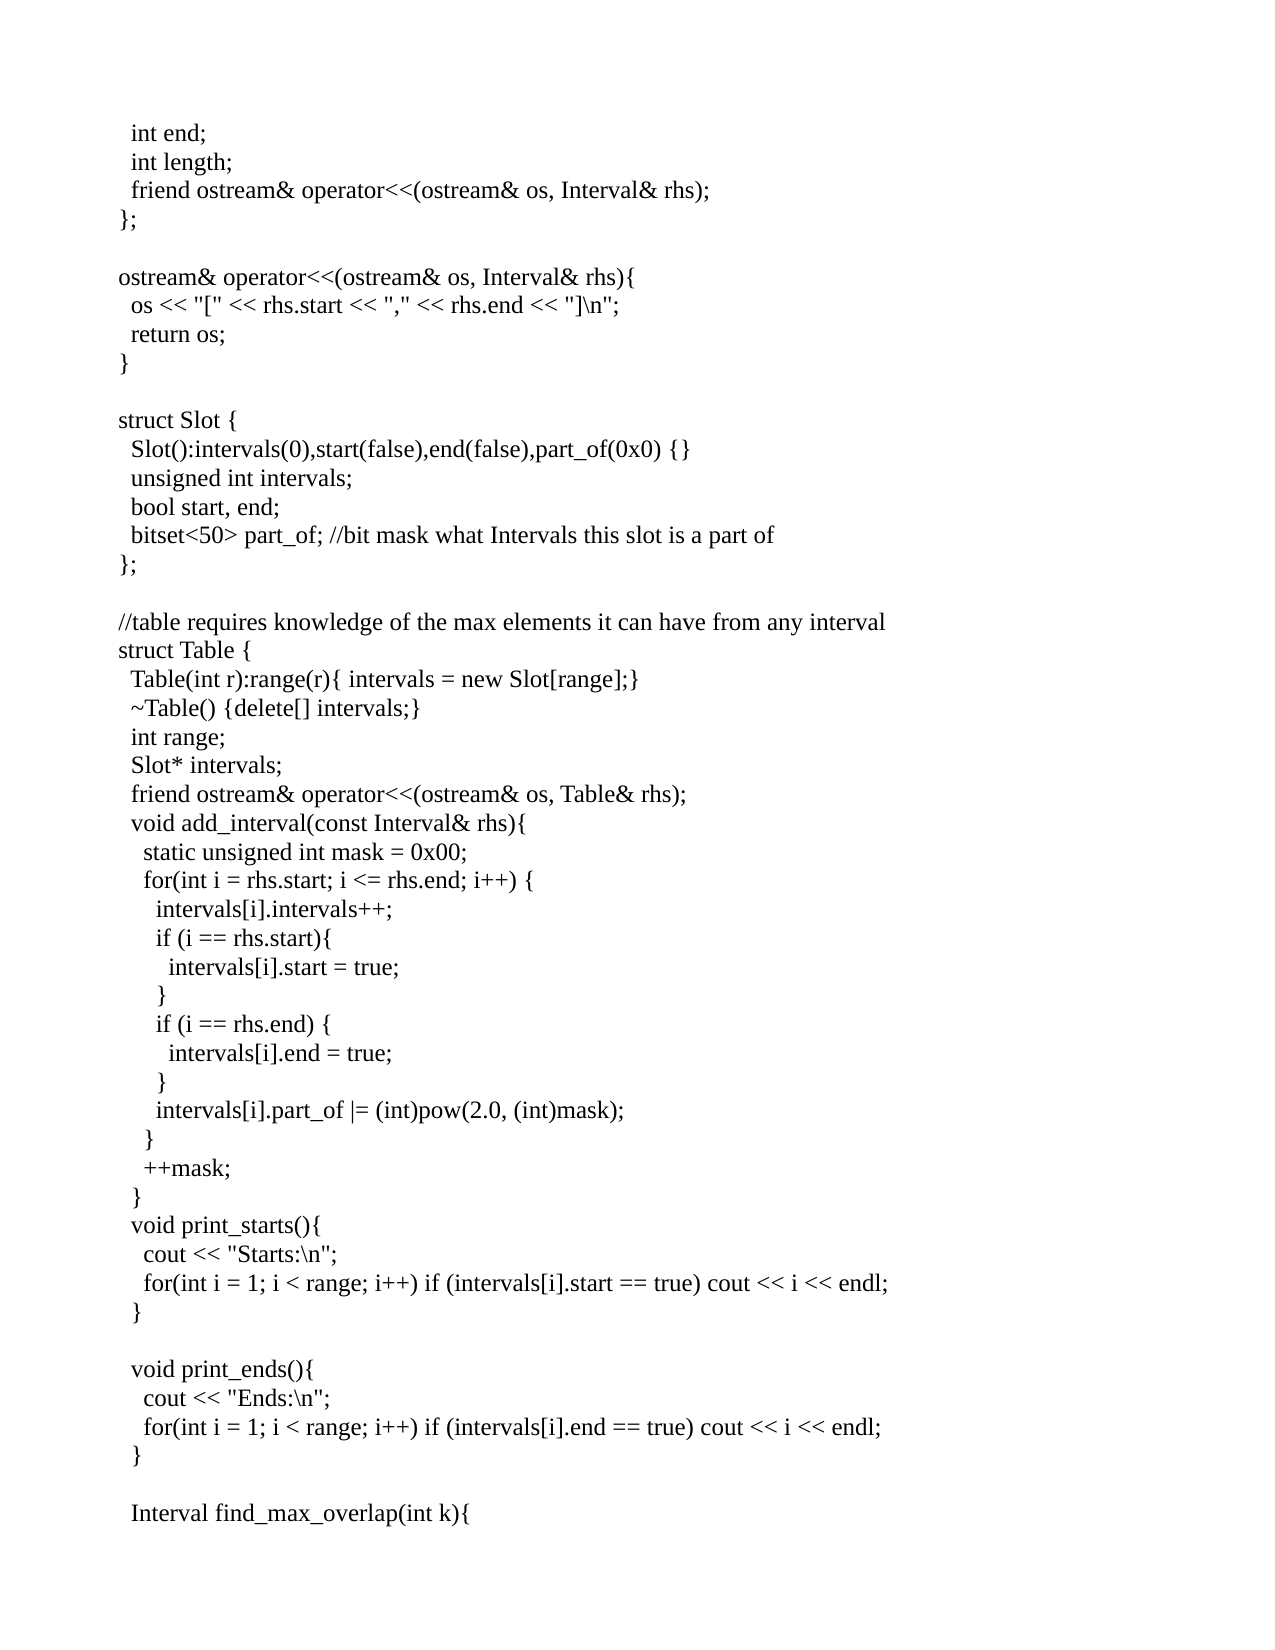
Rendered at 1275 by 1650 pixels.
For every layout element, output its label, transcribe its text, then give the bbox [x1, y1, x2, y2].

text }; [118, 204, 1157, 233]
text ~Table() {delete[] intervals;} [118, 693, 1157, 722]
text intervals[i].start = true; [118, 952, 1157, 981]
text friend ostream& operator<<(ostream& os, Table& rhs); [118, 779, 1157, 808]
text struct Table { [118, 636, 1157, 664]
text Slot():intervals(0),start(false),end(false),part_of(0x0) {} [118, 434, 1157, 463]
text Slot* intervals; [118, 751, 1157, 779]
text for(int i = rhs.start; i <= rhs.end; i++) { [118, 866, 1157, 894]
text } [118, 1297, 1157, 1326]
text unsigned int intervals; [118, 463, 1157, 492]
text bitset<50> part_of; //bit mask what Intervals this slot is a part of [118, 521, 1157, 549]
text int length; [118, 147, 1157, 176]
text } [118, 981, 1157, 1009]
text friend ostream& operator<<(ostream& os, Interval& rhs); [118, 176, 1157, 204]
text cout << "Starts:\n"; [118, 1239, 1157, 1268]
text int end; [118, 118, 1157, 147]
text ostream& operator<<(ostream& os, Interval& rhs){ [118, 262, 1157, 291]
text intervals[i].part_of |= (int)pow(2.0, (int)mask); [118, 1096, 1157, 1124]
text void add_interval(const Interval& rhs){ [118, 808, 1157, 837]
text void print_starts(){ [118, 1211, 1157, 1239]
text intervals[i].end = true; [118, 1038, 1157, 1067]
text Table(int r):range(r){ intervals = new Slot[range];} [118, 664, 1157, 693]
text } [118, 1182, 1157, 1211]
text cout << "Ends:\n"; [118, 1383, 1157, 1412]
text for(int i = 1; i < range; i++) if (intervals[i].end == true) cout << i << endl; [118, 1412, 1157, 1441]
text return os; [118, 319, 1157, 348]
text for(int i = 1; i < range; i++) if (intervals[i].start == true) cout << i << endl; [118, 1268, 1157, 1297]
text //table requires knowledge of the max elements it can have from any interval [118, 607, 1157, 636]
text }; [118, 549, 1157, 578]
text if (i == rhs.start){ [118, 923, 1157, 952]
text struct Slot { [118, 406, 1157, 434]
text if (i == rhs.end) { [118, 1009, 1157, 1038]
text int range; [118, 722, 1157, 751]
text void print_ends(){ [118, 1354, 1157, 1383]
text } [118, 1067, 1157, 1096]
text static unsigned int mask = 0x00; [118, 837, 1157, 866]
text os << "[" << rhs.start << "," << rhs.end << "]\n"; [118, 291, 1157, 319]
text intervals[i].intervals++; [118, 894, 1157, 923]
text bool start, end; [118, 492, 1157, 521]
text Interval find_max_overlap(int k){ [118, 1498, 1157, 1527]
text } [118, 1124, 1157, 1153]
text } [118, 348, 1157, 377]
text ++mask; [118, 1153, 1157, 1182]
text } [118, 1441, 1157, 1469]
